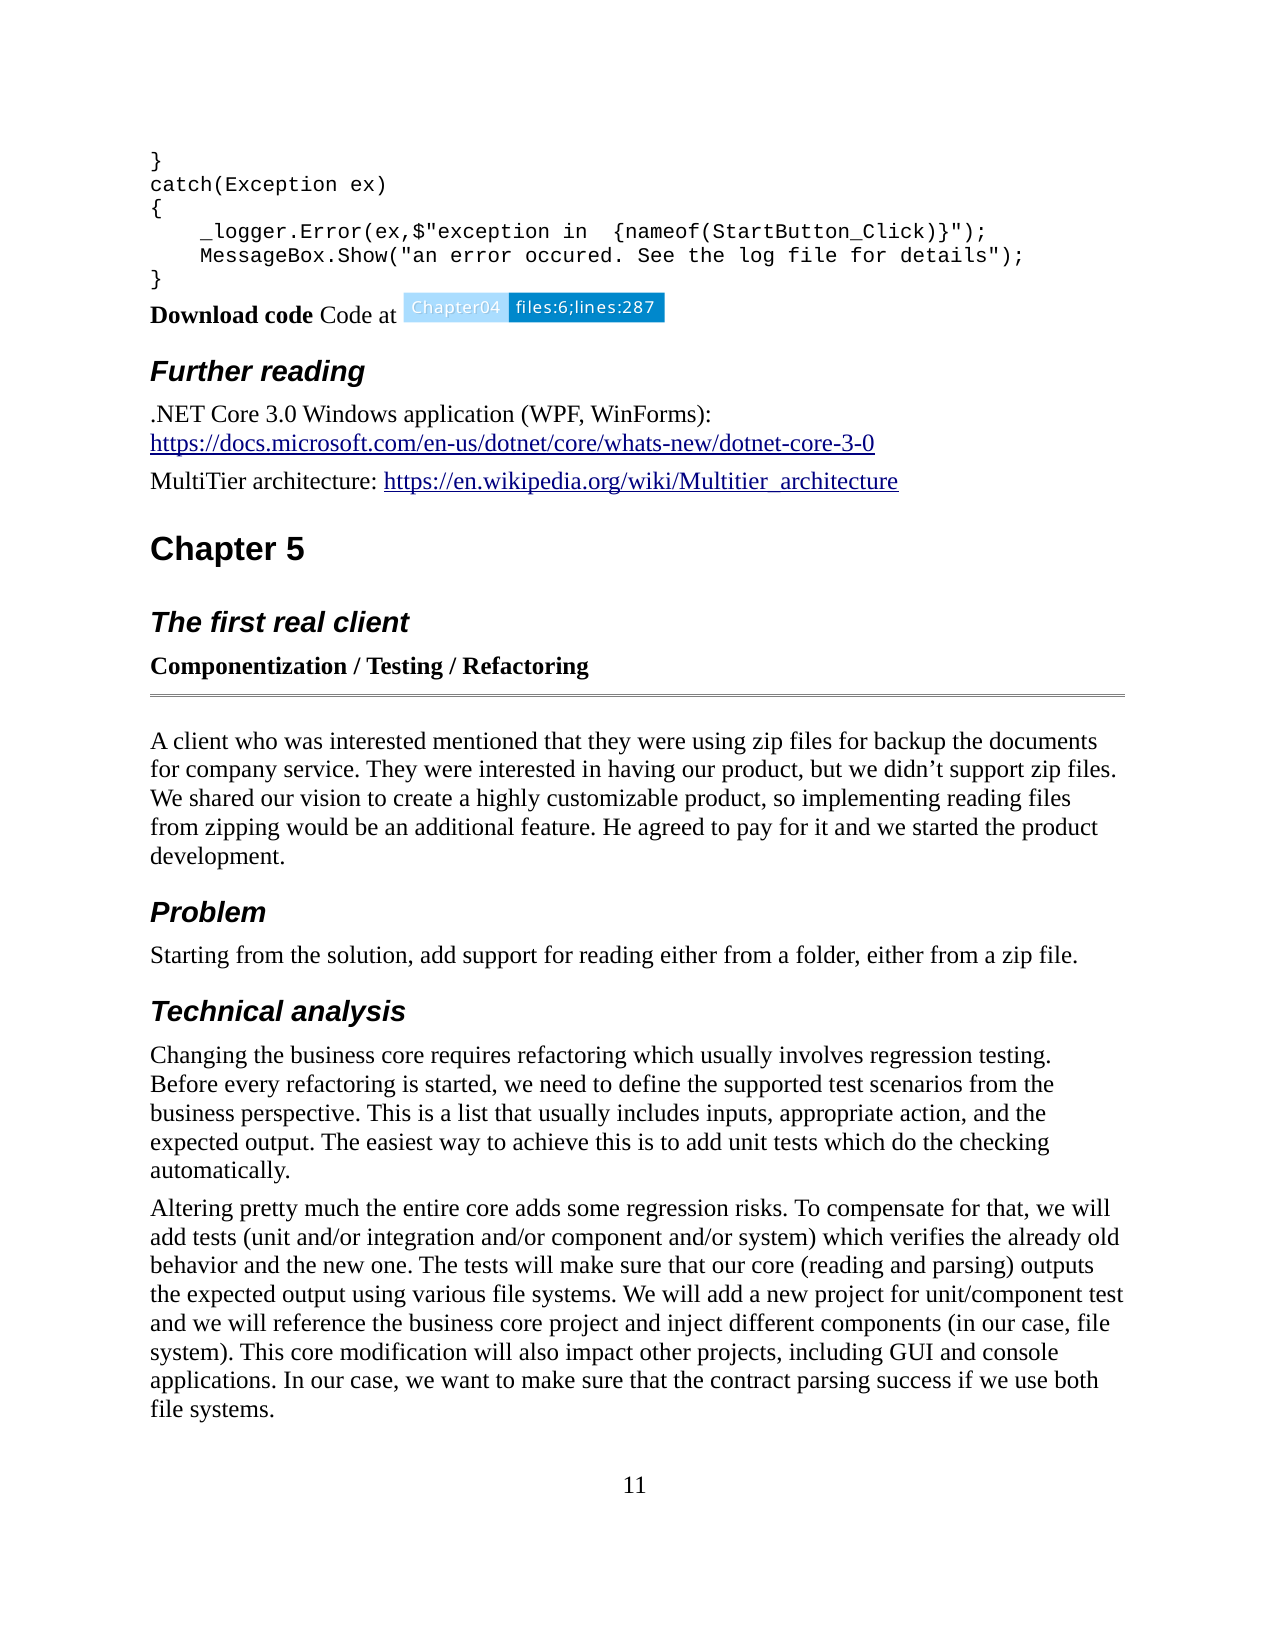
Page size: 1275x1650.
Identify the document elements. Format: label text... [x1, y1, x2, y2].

text .NET Core 3.0 Windows application (WPF, WinForms): https://docs.microsoft.com/en-us/dotnet/core/whats-new/dotnet-core-3-0 [150, 399, 1125, 457]
text { [150, 197, 1125, 221]
subtitle The first real client [150, 605, 1125, 638]
text Altering pretty much the entire core adds some regression risks. To compensate for that, we will add tests (unit and/or integration and/or component and/or system) which verifies the already old behavior and the new one. The tests will make sure that our core (reading and parsing) outputs the expected output using various file systems. We will add a new project for unit/component test and we will reference the business core project and inject different components (in our case, file system). This core modification will also impact other projects, including GUI and console applications. In our case, we want to make sure that the contract parsing success if we use both file systems. [150, 1193, 1125, 1423]
subtitle Chapter 5 [150, 529, 1125, 567]
text Download code Code at [150, 292, 1125, 328]
text Starting from the solution, add support for reading either from a folder, either from a zip file. [150, 941, 1125, 969]
text } [150, 268, 1125, 292]
text MessageBox.Show("an error occured. See the log file for details"); [150, 244, 1125, 268]
text MultiTier architecture: https://en.wikipedia.org/wiki/Multitier_architecture [150, 466, 1125, 495]
subtitle Further reading [150, 353, 1125, 387]
subtitle Problem [150, 894, 1125, 928]
subtitle Technical analysis [150, 994, 1125, 1028]
text Componentization / Testing / Refactoring [150, 651, 1125, 680]
text A client who was interested mentioned that they were using zip files for backup the documents for company service. They were interested in having our product, but we didn’t support zip files. We shared our vision to create a highly customizable product, so implementing reading files from zipping would be an additional feature. He agreed to pay for it and we started the product development. [150, 726, 1125, 869]
text Changing the business core requires refactoring which usually involves regression testing. Before every refactoring is started, we need to define the supported test scenarios from the business perspective. This is a list that usually includes inputs, appropriate action, and the expected output. The easiest way to achieve this is to add unit tests which do the checking automatically. [150, 1040, 1125, 1184]
text _logger.Error(ex,$"exception in {nameof(StartButton_Click)}"); [150, 221, 1125, 244]
text } [150, 150, 1125, 174]
text catch(Exception ex) [150, 174, 1125, 197]
